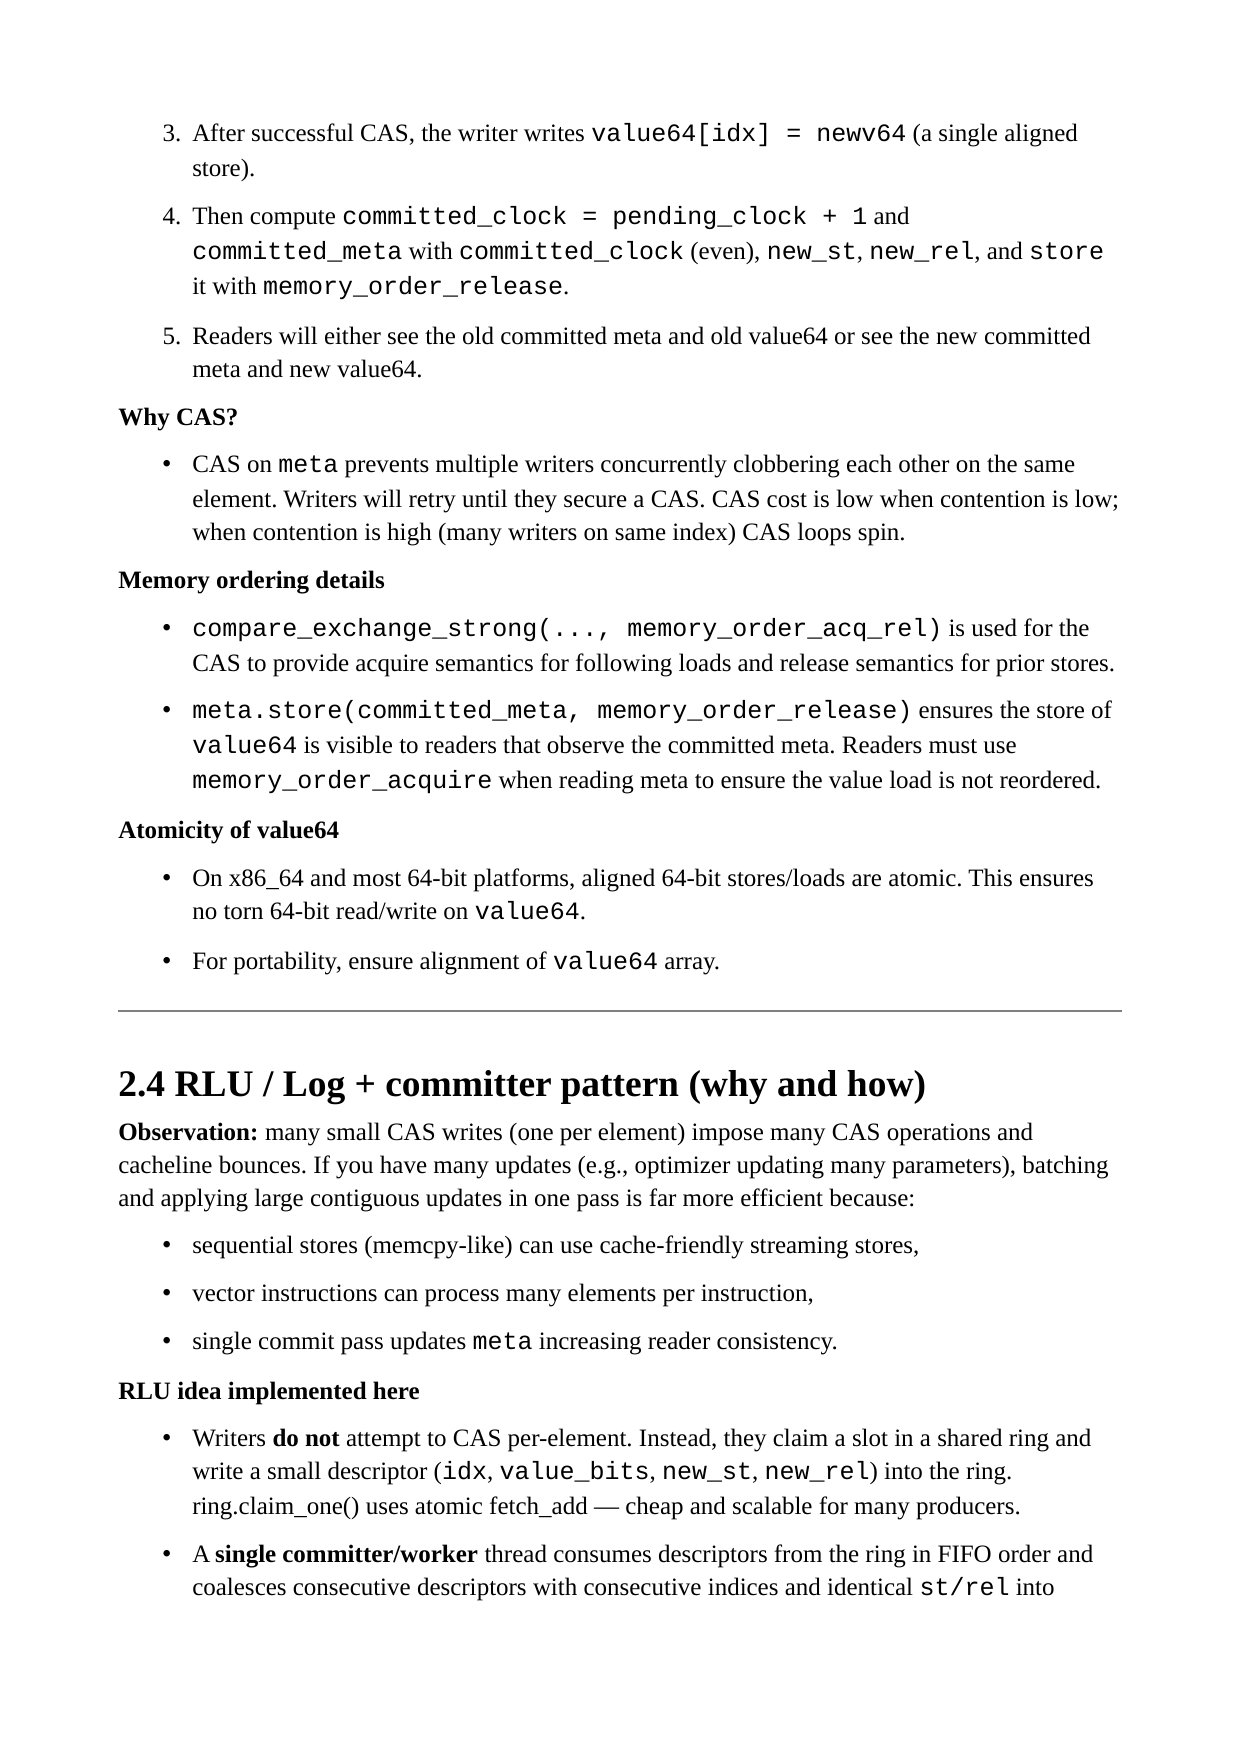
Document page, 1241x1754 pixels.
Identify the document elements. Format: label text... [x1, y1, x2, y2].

list Readers will either see the old committed meta and old value64 or see the new committed meta and new value64. [162, 321, 1122, 383]
text RLU idea implemented here [118, 1376, 1122, 1404]
list Writers do not attempt to CAS per-element. Instead, they claim a slot in a shared ring and write a small descriptor (idx, value_bits, new_st, new_rel) into the ring. ring.claim_one() uses atomic fetch_add — cheap and scalable for many producers. [162, 1423, 1122, 1520]
list For portability, ensure alignment of value64 array. [162, 946, 1122, 977]
list compare_exchange_strong(..., memory_order_acq_rel) is used for the CAS to provide acquire semantics for following loads and release semantics for prior stores. [162, 613, 1122, 676]
text Why CAS? [118, 402, 1122, 430]
list sequential stores (memcpy-like) can use cache-friendly streaming stores, [162, 1231, 1122, 1259]
list On x86_64 and most 64-bit platforms, aligned 64-bit stores/loads are atomic. This ensures no torn 64-bit read/write on value64. [162, 863, 1122, 927]
list CAS on meta prevents multiple writers concurrently clobbering each other on the same element. Writers will retry until they secure a CAS. CAS cost is low when contention is low; when contention is high (many writers on same index) CAS loops spin. [162, 449, 1122, 546]
text Memory ordering details [118, 565, 1122, 594]
list single commit pass updates meta increasing reader consistency. [162, 1326, 1122, 1357]
list vector instructions can process many elements per instruction, [162, 1278, 1122, 1307]
subtitle 2.4 RLU / Log + committer pattern (why and how) [118, 1061, 1122, 1104]
list A single committer/worker thread consumes descriptors from the ring in FIFO order and coalesces consecutive descriptors with consecutive indices and identical st/rel into [162, 1539, 1122, 1603]
list Then compute committed_clock = pending_clock + 1 and committed_meta with committed_clock (even), new_st, new_rel, and store it with memory_order_release. [162, 201, 1122, 302]
list meta.store(committed_meta, memory_order_release) ensures the store of value64 is visible to readers that observe the committed meta. Readers must use memory_order_acquire when reading meta to ensure the value load is not reordered. [162, 695, 1122, 796]
text Observation: many small CAS writes (one per element) impose many CAS operations and cacheline bounces. If you have many updates (e.g., optimizer updating many parameters), batching and applying large contiguous updates in one pass is far more efficient because: [118, 1117, 1122, 1212]
text Atomicity of value64 [118, 816, 1122, 844]
list After successful CAS, the writer writes value64[idx] = newv64 (a single aligned store). [162, 118, 1122, 182]
